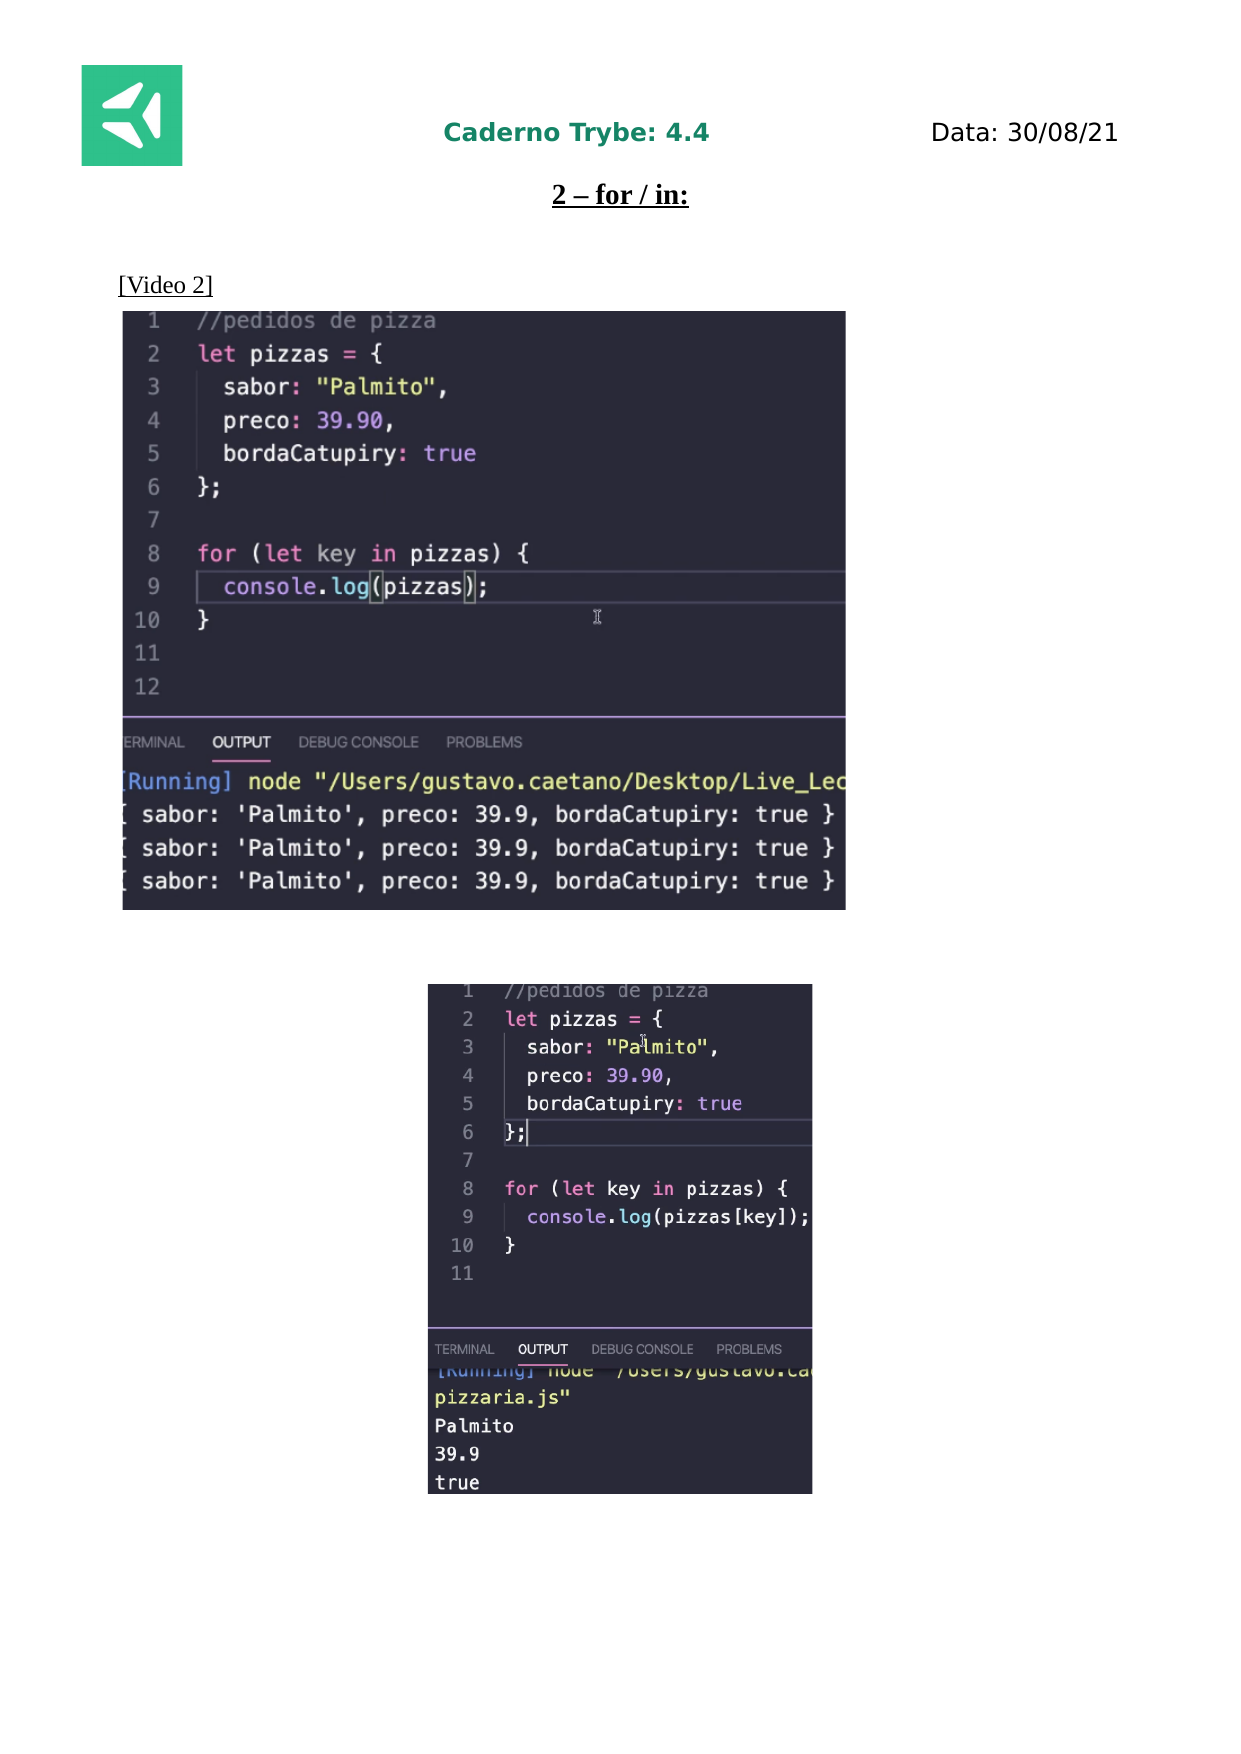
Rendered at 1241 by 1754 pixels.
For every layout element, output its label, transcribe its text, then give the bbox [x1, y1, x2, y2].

text [Video 2] [118, 271, 1122, 299]
picture [81, 65, 183, 166]
subtitle 2 – for / in: [118, 177, 1122, 210]
picture [427, 984, 813, 1494]
picture [122, 311, 846, 910]
